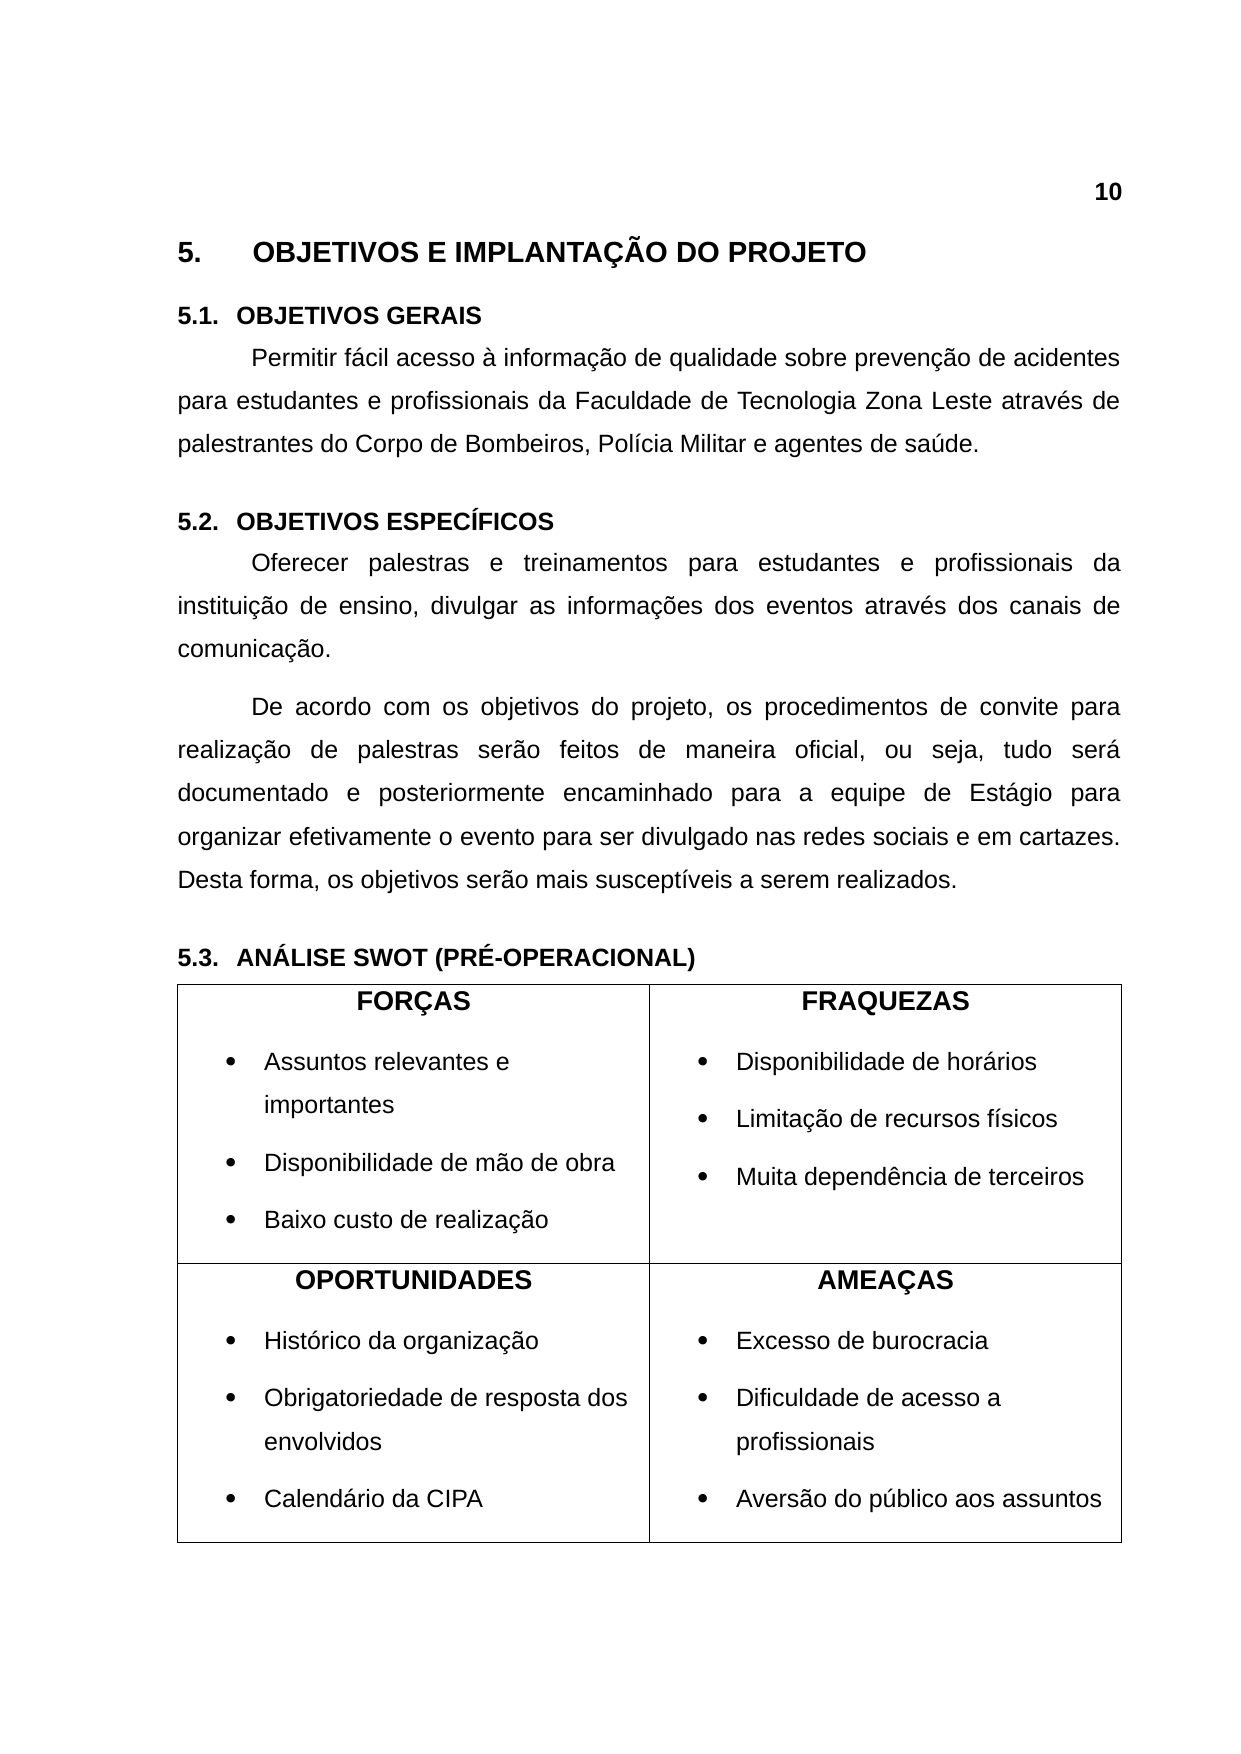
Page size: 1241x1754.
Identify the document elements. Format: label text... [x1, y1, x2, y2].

table_header FRAQUEZAS Disponibilidade de horários Limitação de recursos físicos Muita dependência de terceiros [650, 985, 1121, 1263]
subtitle Objetivos Gerais [177, 301, 1122, 330]
table_cell AMEAÇAS Excesso de burocracia Dificuldade de acesso a profissionais Aversão do público aos assuntos [650, 1264, 1121, 1542]
subtitle Análise SWOT (Pré-operacional) [177, 943, 1122, 972]
text Oferecer palestras e treinamentos para estudantes e profissionais da instituição de ensino, divulgar as informações dos eventos através dos canais de comunicação. [177, 548, 1122, 663]
subtitle OBJETIVOS E IMPLANTAÇÃO DO PROJETO [177, 235, 1122, 269]
subtitle Objetivos Específicos [177, 507, 1122, 536]
text Permitir fácil acesso à informação de qualidade sobre prevenção de acidentes para estudantes e profissionais da Faculdade de Tecnologia Zona Leste através de palestrantes do Corpo de Bombeiros, Polícia Militar e agentes de saúde. [177, 342, 1122, 457]
table_cell OPORTUNIDADES Histórico da organização Obrigatoriedade de resposta dos envolvidos Calendário da CIPA [178, 1264, 649, 1542]
text De acordo com os objetivos do projeto, os procedimentos de convite para realização de palestras serão feitos de maneira oficial, ou seja, tudo será documentado e posteriormente encaminhado para a equipe de Estágio para organizar efetivamente o evento para ser divulgado nas redes sociais e em cartazes. Desta forma, os objetivos serão mais susceptíveis a serem realizados. [177, 692, 1122, 893]
table_header FORÇAS Assuntos relevantes e importantes Disponibilidade de mão de obra Baixo custo de realização [178, 985, 649, 1263]
